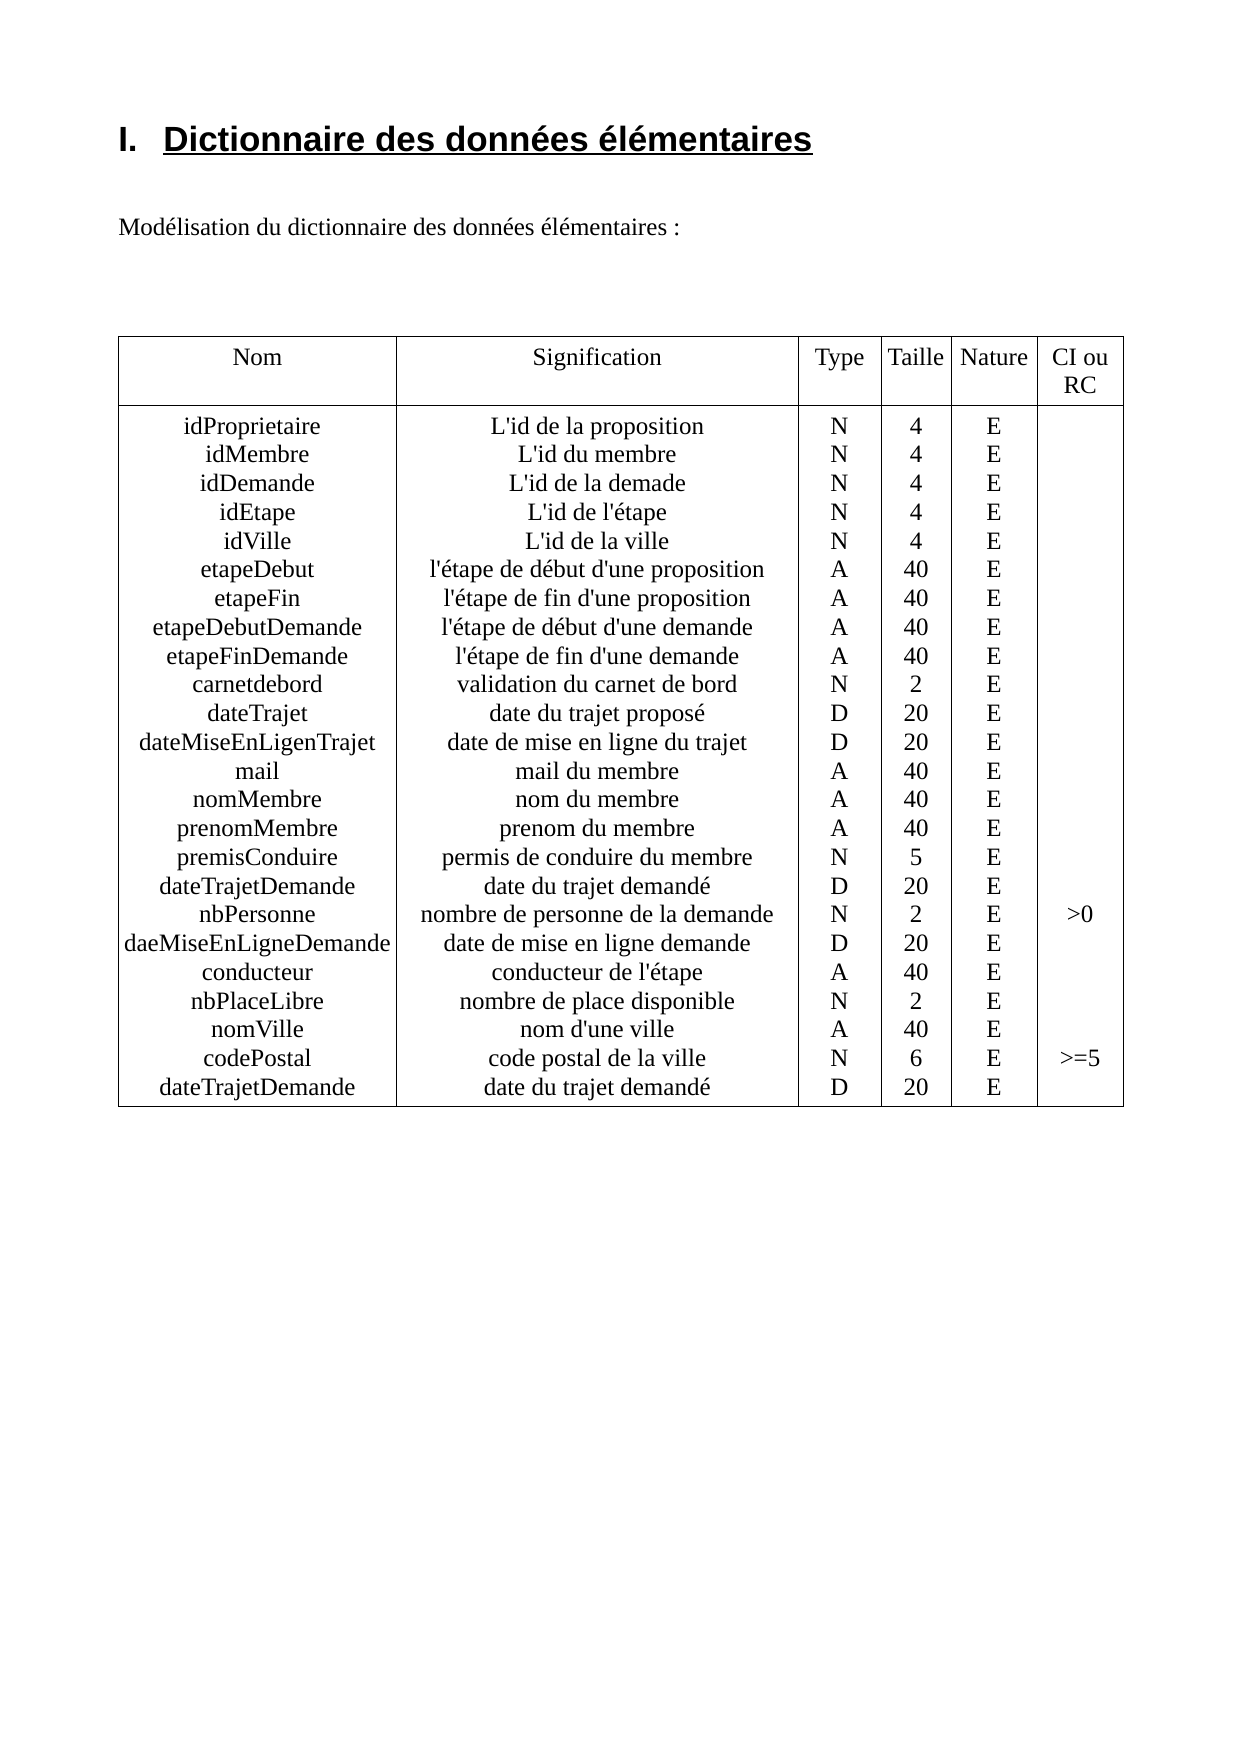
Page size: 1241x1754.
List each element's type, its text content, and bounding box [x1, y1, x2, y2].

table_header Nature [952, 337, 1037, 405]
table_cell E E E E E E E E E E E E E E E E E E E E E E E E [952, 406, 1037, 1106]
subtitle Dictionnaire des données élémentaires [118, 118, 1122, 158]
table_cell 4 4 4 4 4 40 40 40 40 2 20 20 40 40 40 5 20 2 20 40 2 40 6 20 [882, 406, 951, 1106]
table_cell N N N N N A A A A N D D A A A N D N D A N A N D [799, 406, 881, 1106]
table_header Nom [119, 337, 396, 405]
table_header Signification [397, 337, 798, 405]
table_cell >0 >=5 [1038, 406, 1123, 1106]
table_header CI ou RC [1038, 337, 1123, 405]
table_cell L'id de la proposition L'id du membre L'id de la demade L'id de l'étape L'id de la ville l'étape de début d'une proposition l'étape de fin d'une proposition l'étape de début d'une demande l'étape de fin d'une demande validation du carnet de bord date du trajet proposé date de mise en ligne du trajet mail du membre nom du membre prenom du membre permis de conduire du membre date du trajet demandé nombre de personne de la demande date de mise en ligne demande conducteur de l'étape nombre de place disponible nom d'une ville code postal de la ville date du trajet demandé [397, 406, 798, 1106]
table_header Type [799, 337, 881, 405]
text Modélisation du dictionnaire des données élémentaires : [118, 212, 1122, 241]
table_header Taille [882, 337, 951, 405]
table_cell idProprietaire idMembre idDemande idEtape idVille etapeDebut etapeFin etapeDebutDemande etapeFinDemande carnetdebord dateTrajet dateMiseEnLigenTrajet mail nomMembre prenomMembre premisConduire dateTrajetDemande nbPersonne daeMiseEnLigneDemande conducteur nbPlaceLibre nomVille codePostal dateTrajetDemande [119, 406, 396, 1106]
